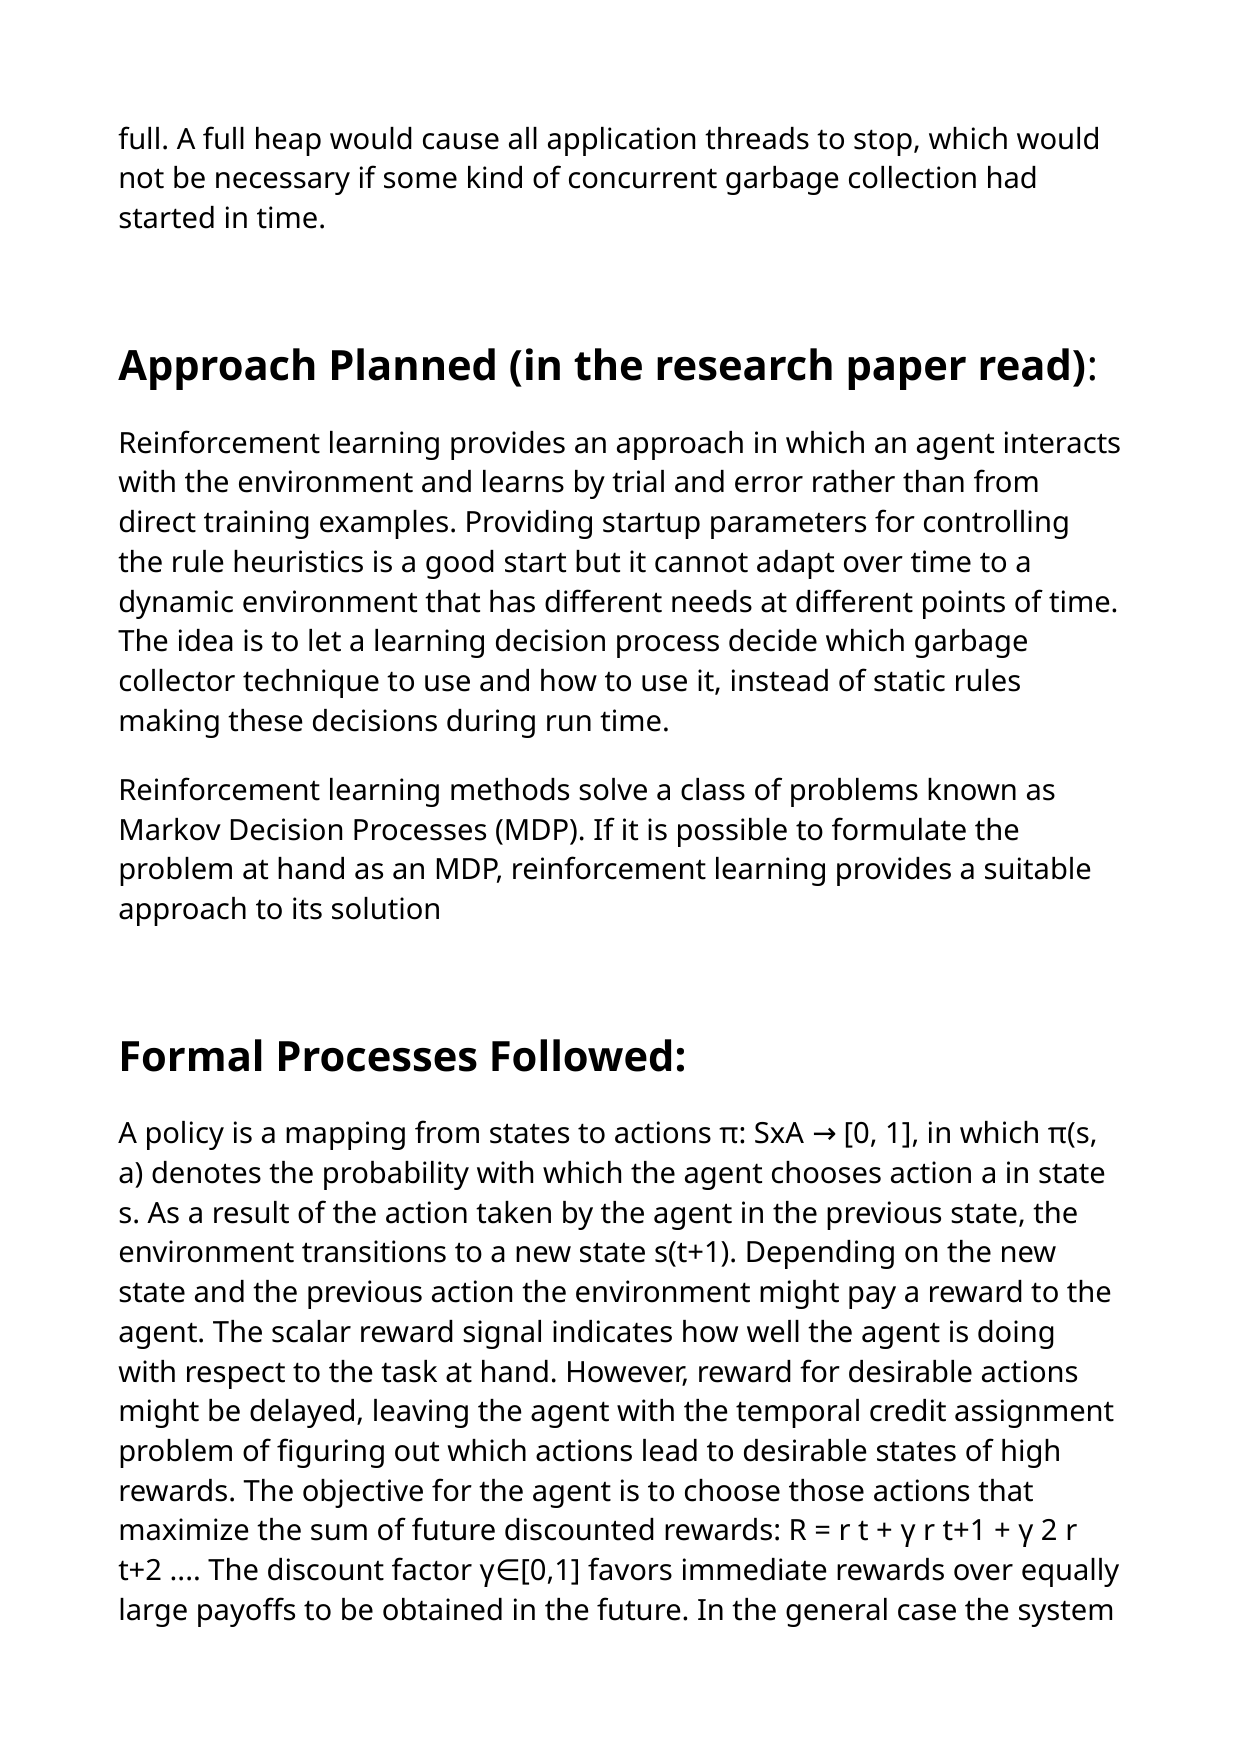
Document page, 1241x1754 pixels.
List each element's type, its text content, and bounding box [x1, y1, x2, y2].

text A policy is a mapping from states to actions π: SxA → [0, 1], in which π(s, a) denotes the probability with which the agent chooses action a in state s. As a result of the action taken by the agent in the previous state, the environment transitions to a new state s(t+1). Depending on the new state and the previous action the environment might pay a reward to the agent. The scalar reward signal indicates how well the agent is doing with respect to the task at hand. However, reward for desirable actions might be delayed, leaving the agent with the temporal credit assignment problem of figuring out which actions lead to desirable states of high rewards. The objective for the agent is to choose those actions that maximize the sum of future discounted rewards: R = r t + γ r t+1 + γ 2 r t+2 .... The discount factor γ∈[0,1] favors immediate rewards over equally large payoffs to be obtained in the future. In the general case the system [118, 1113, 1122, 1629]
text Reinforcement learning provides an approach in which an agent interacts with the environment and learns by trial and error rather than from direct training examples. Providing startup parameters for controlling the rule heuristics is a good start but it cannot adapt over time to a dynamic environment that has different needs at different points of time. The idea is to let a learning decision process decide which garbage collector technique to use and how to use it, instead of static rules making these decisions during run time. [118, 422, 1122, 739]
text full. A full heap would cause all application threads to stop, which would not be necessary if some kind of concurrent garbage collection had started in time. [118, 118, 1122, 237]
text Formal Processes Followed: [118, 1026, 1122, 1083]
text Approach Planned (in the research paper read): [118, 336, 1122, 393]
text Reinforcement learning methods solve a class of problems known as Markov Decision Processes (MDP). If it is possible to formulate the problem at hand as an MDP, reinforcement learning provides a suitable approach to its solution [118, 769, 1122, 928]
